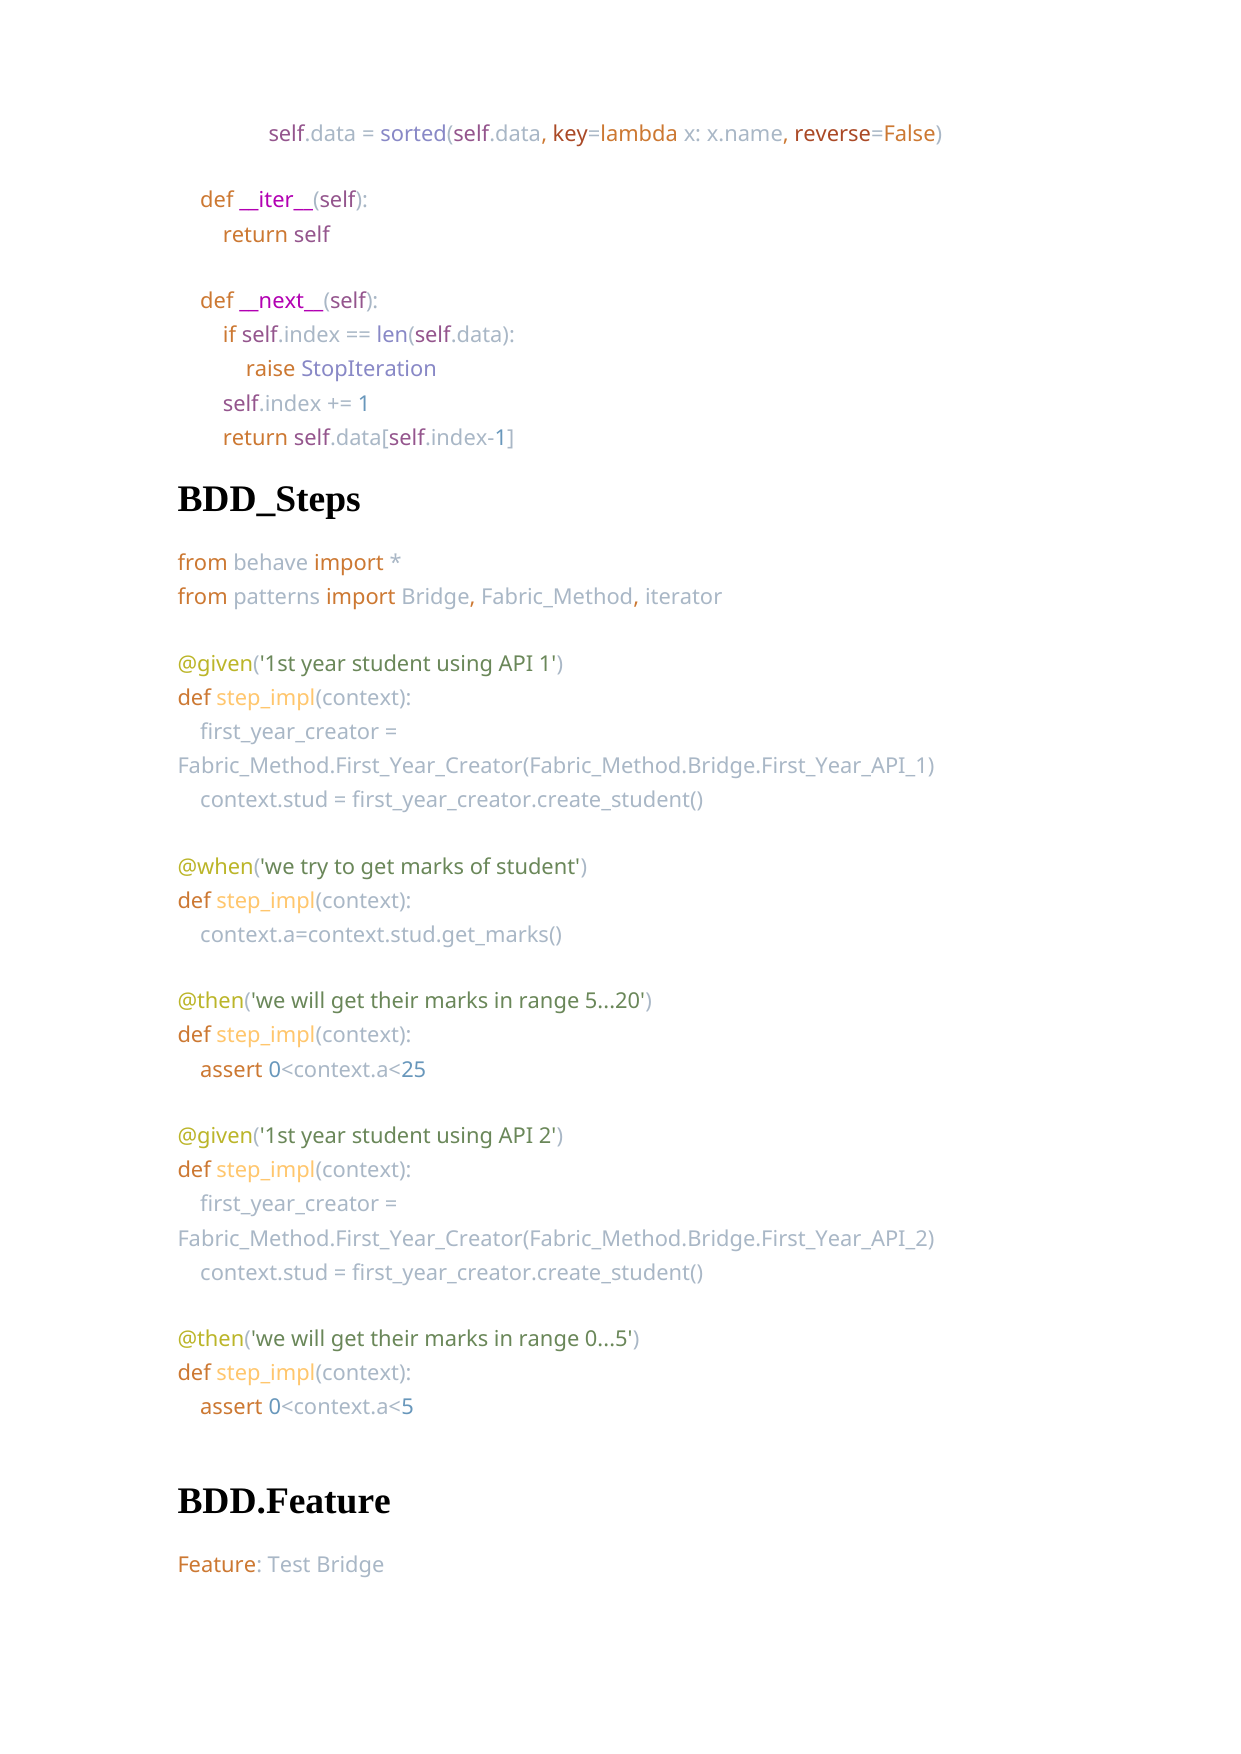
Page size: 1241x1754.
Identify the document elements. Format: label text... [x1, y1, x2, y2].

text Feature: Test Bridge [177, 1549, 1152, 1611]
text BDD.Feature [177, 1478, 1152, 1521]
text BDD_Steps [177, 477, 1152, 520]
text self.data = sorted(self.data, key=lambda x: x.name, reverse=False) def __iter__(self): return self def __next__(self): if self.index == len(self.data): raise StopIteration self.index += 1 return self.data[self.index-1] [177, 118, 1152, 451]
text from behave import * from patterns import Bridge, Fabric_Method, iterator @given('1st year student using API 1') def step_impl(context): first_year_creator = Fabric_Method.First_Year_Creator(Fabric_Method.Bridge.First_Year_API_1) context.stud = first_year_creator.create_student() @when('we try to get marks of student') def step_impl(context): context.a=context.stud.get_marks() @then('we will get their marks in range 5...20') def step_impl(context): assert 0<context.a<25 @given('1st year student using API 2') def step_impl(context): first_year_creator = Fabric_Method.First_Year_Creator(Fabric_Method.Bridge.First_Year_API_2) context.stud = first_year_creator.create_student() @then('we will get their marks in range 0...5') def step_impl(context): assert 0<context.a<5 [177, 547, 1152, 1453]
